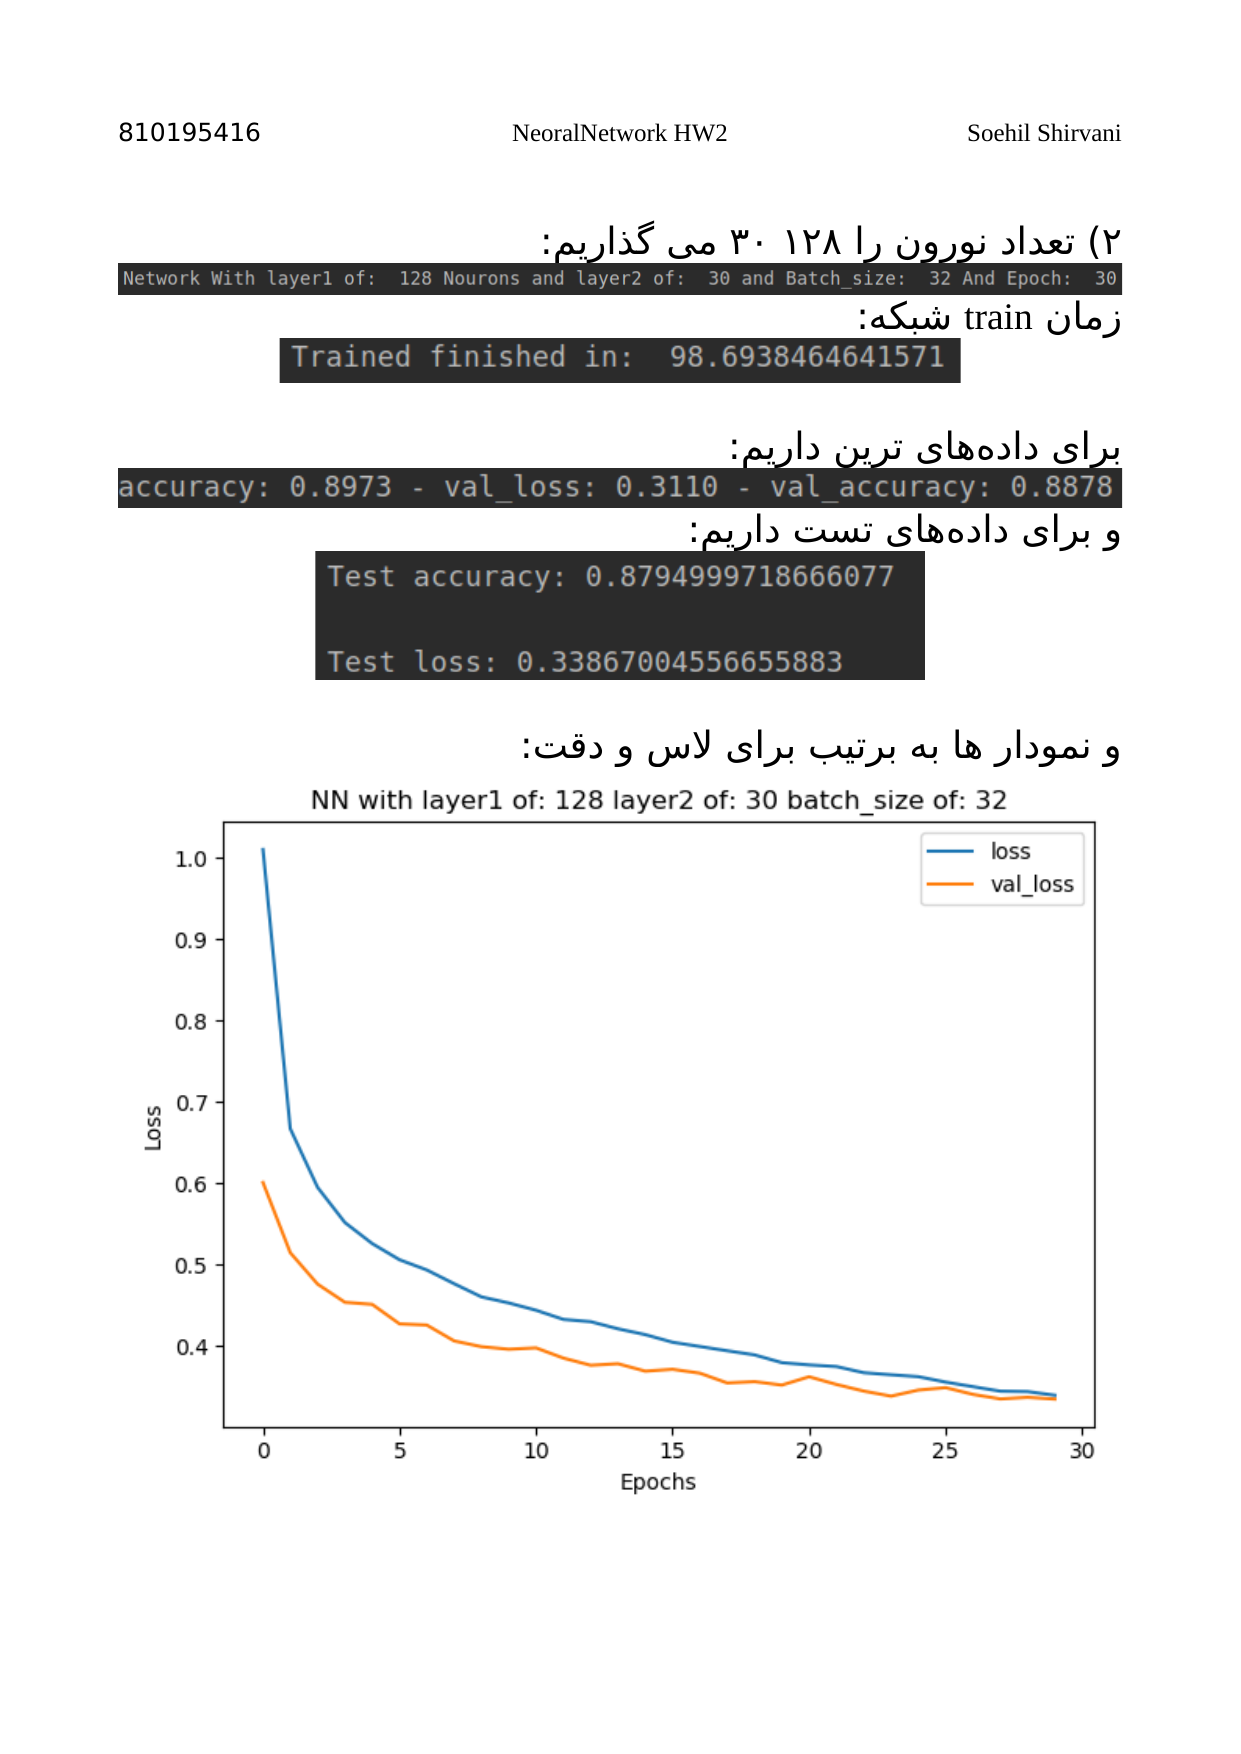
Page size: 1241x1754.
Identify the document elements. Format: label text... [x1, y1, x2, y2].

text و برای داده‌های تست داریم: [118, 508, 1122, 551]
picture [118, 263, 1123, 295]
text برای داده‌های ترین داریم: [118, 425, 1122, 468]
picture [315, 551, 925, 680]
picture [120, 767, 1121, 1518]
picture [279, 338, 961, 383]
text زمان train شبکه: [118, 295, 1122, 338]
picture [118, 468, 1123, 508]
text ۲) تعداد نورون را ۱۲۸ ۳۰ می گذاریم: [118, 220, 1122, 263]
text و نمودار ها به برتیب برای لاس و دقت: [118, 723, 1122, 767]
